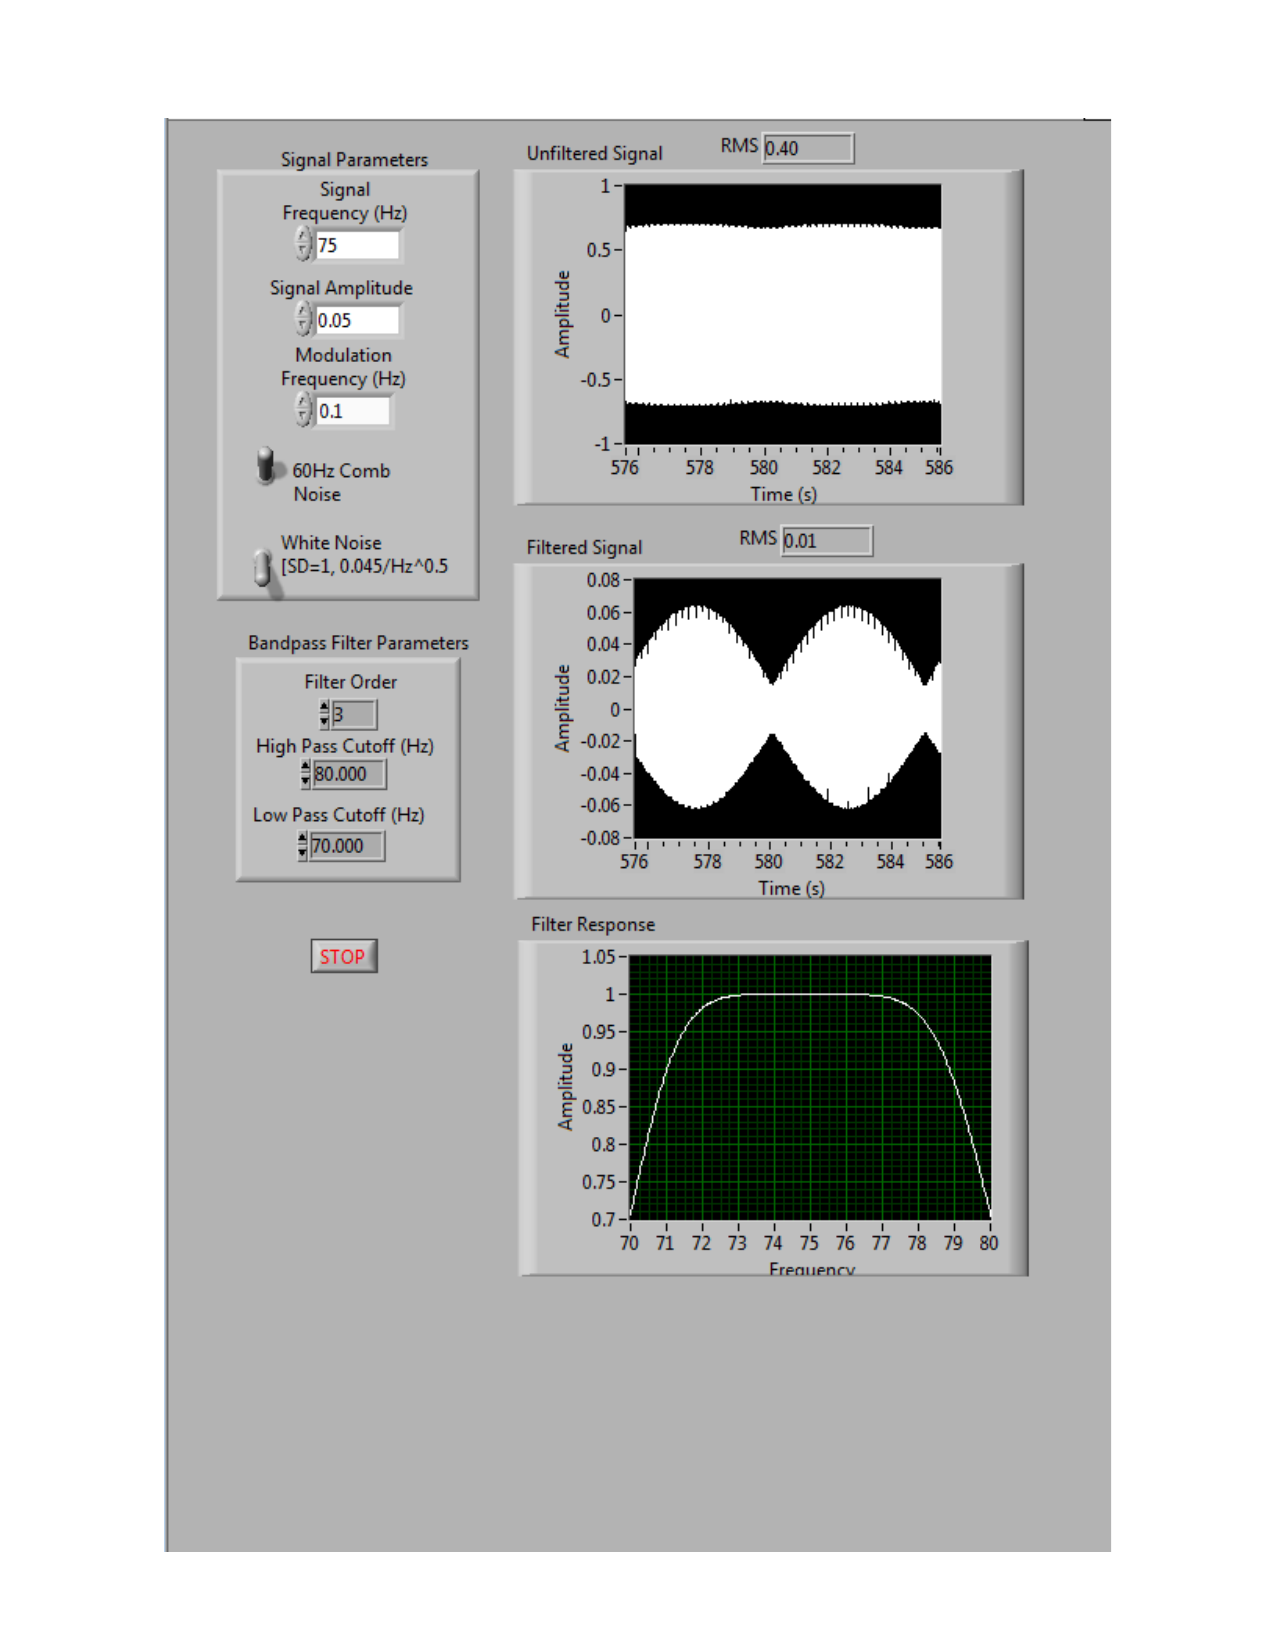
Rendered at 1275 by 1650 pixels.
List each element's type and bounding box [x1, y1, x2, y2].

picture [164, 118, 1112, 1552]
